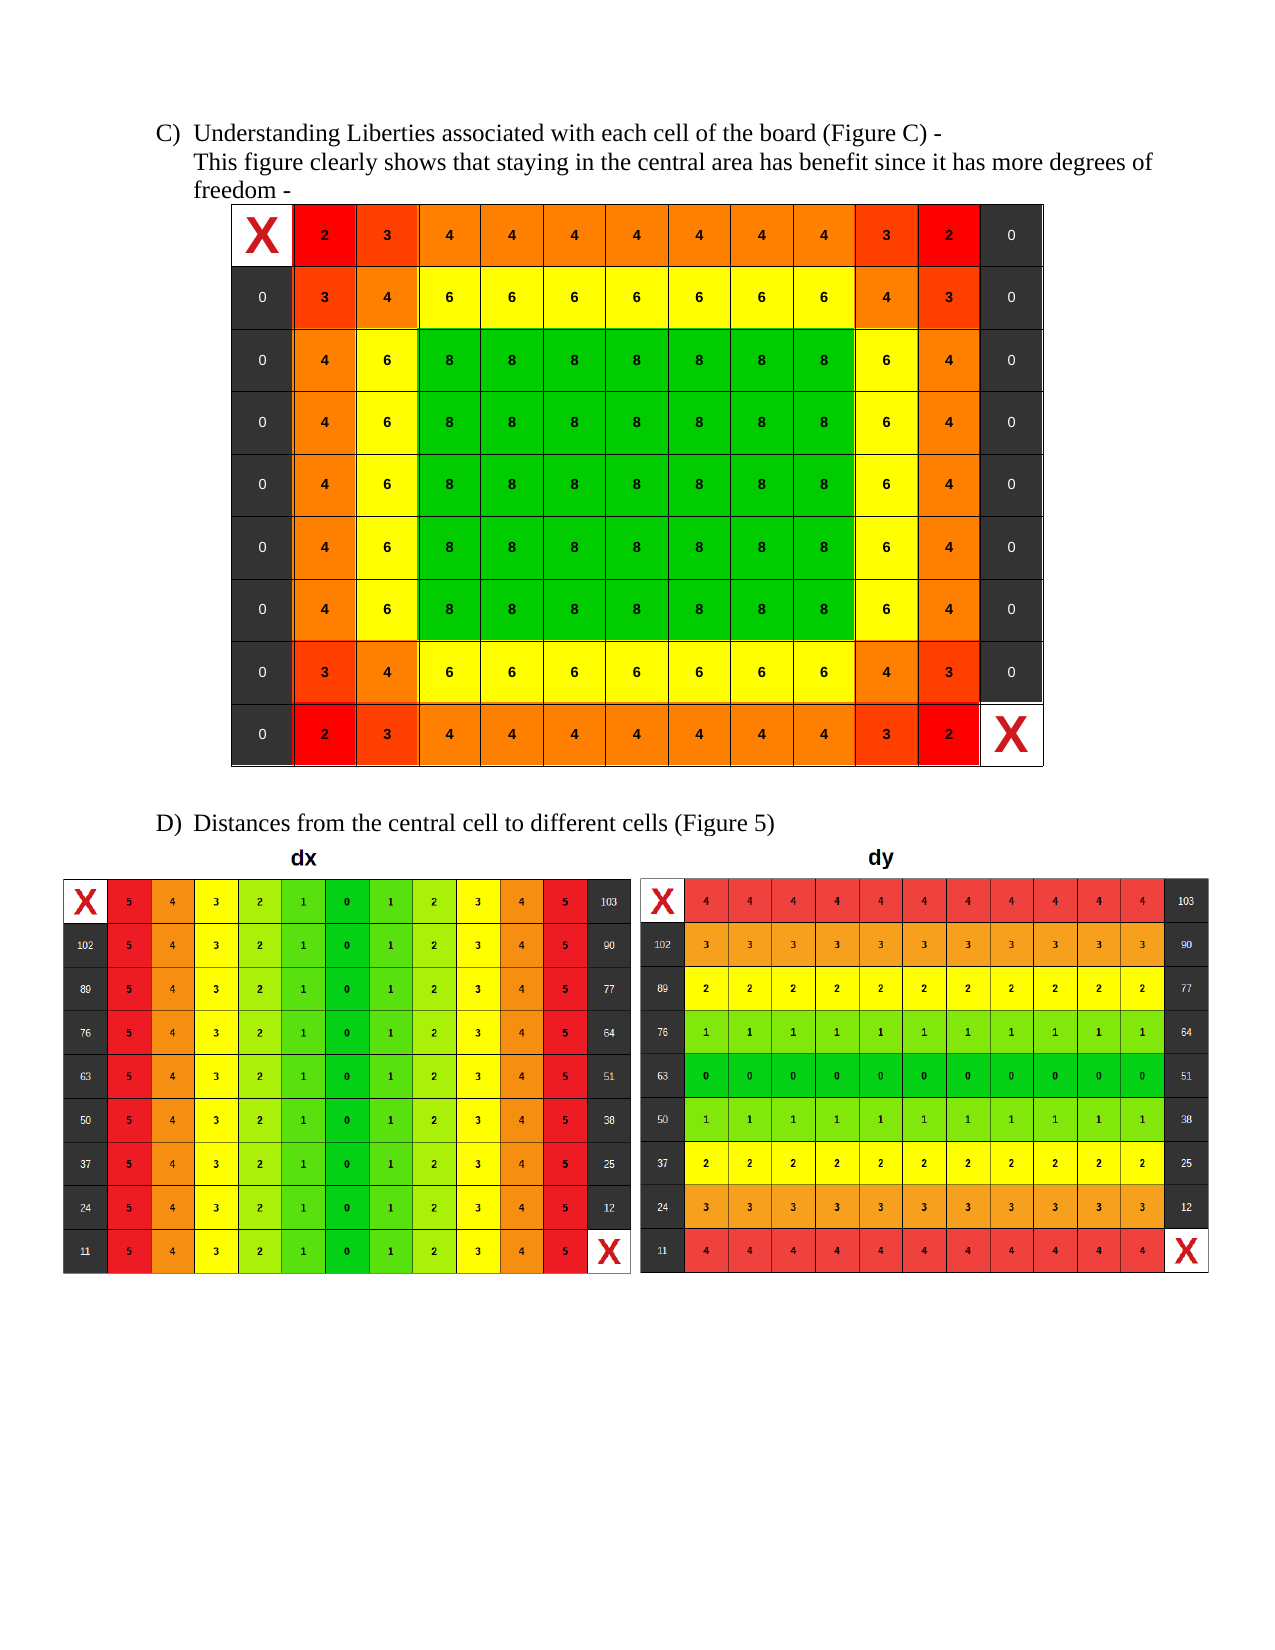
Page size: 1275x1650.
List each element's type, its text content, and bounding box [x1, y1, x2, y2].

picture [63, 836, 1212, 1277]
list Distances from the central cell to different cells (Figure 5) [156, 808, 1157, 836]
list Understanding Liberties associated with each cell of the board (Figure C) - This figure clearly shows that staying in the central area has benefit since it has more degrees of freedom - [156, 118, 1157, 204]
